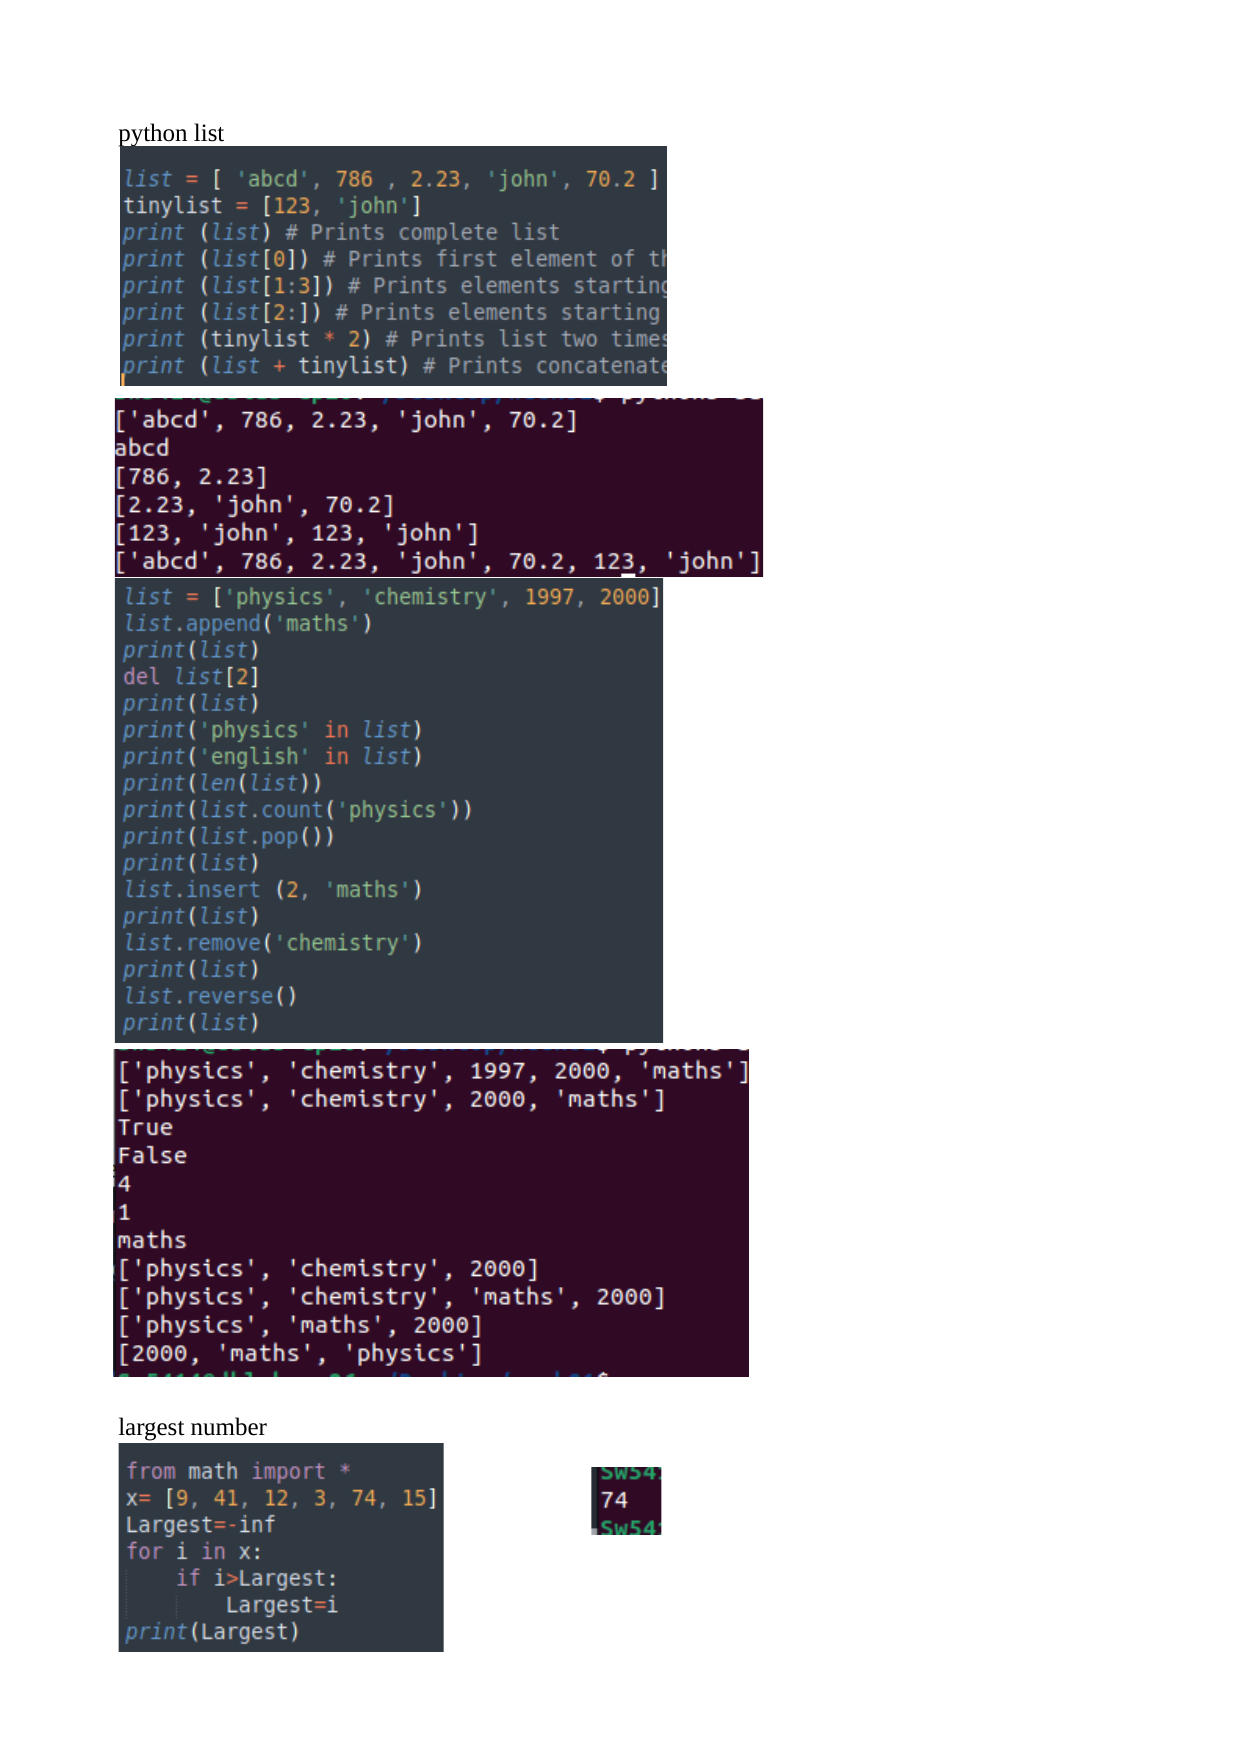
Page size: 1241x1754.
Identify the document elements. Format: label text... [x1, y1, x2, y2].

text largest number [118, 1412, 1122, 1441]
text python list [118, 118, 1122, 147]
picture [118, 1443, 444, 1652]
picture [114, 578, 664, 1043]
picture [591, 1467, 662, 1535]
picture [114, 398, 764, 577]
picture [120, 146, 667, 386]
picture [113, 1049, 749, 1377]
